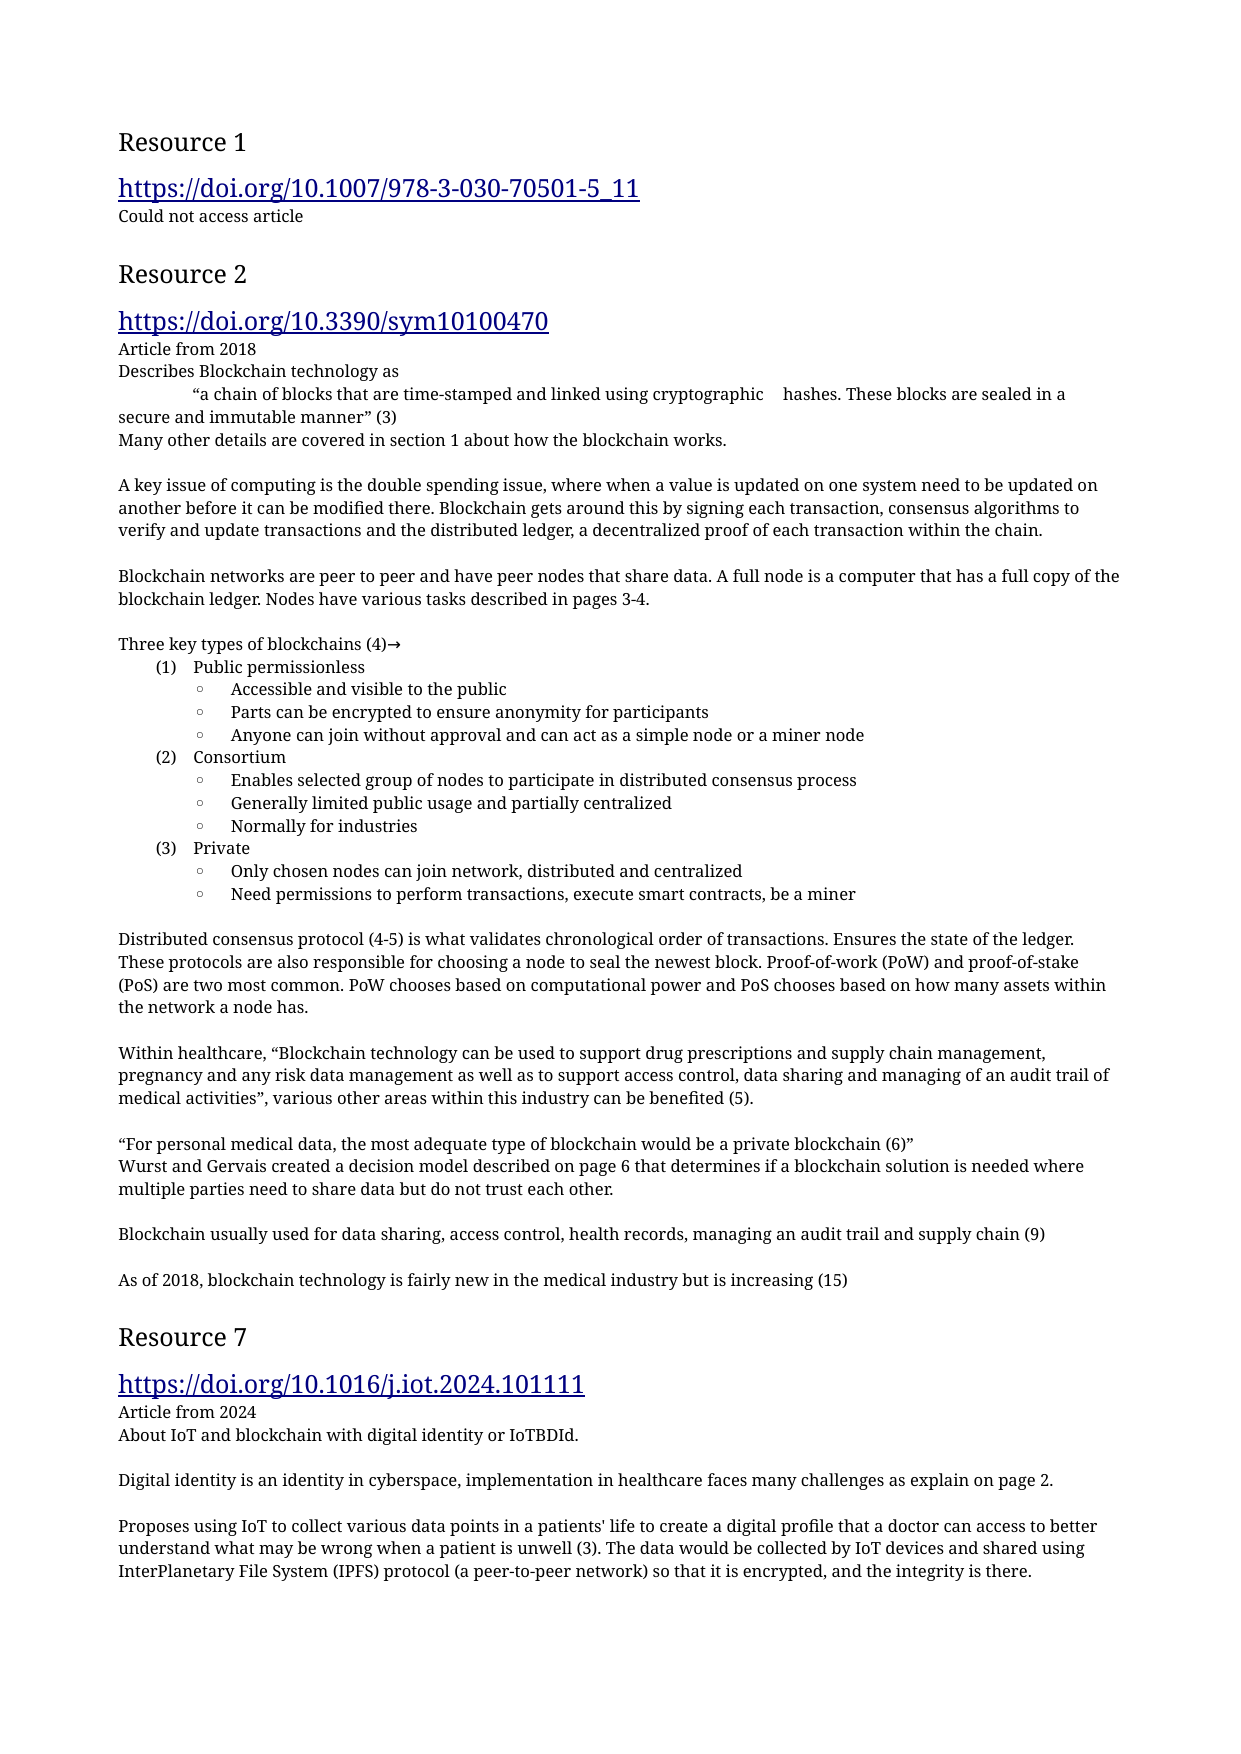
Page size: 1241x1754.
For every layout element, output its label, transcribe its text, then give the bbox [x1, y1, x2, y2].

text Article from 2024 [118, 1401, 1122, 1423]
text “a chain of blocks that are time-stamped and linked using cryptographic hashes. These blocks are sealed in a secure and immutable manner” (3) [118, 383, 1122, 428]
list Parts can be encrypted to ensure anonymity for participants [193, 701, 1122, 723]
text Three key types of blockchains (4)→ [118, 632, 1122, 655]
list Accessible and visible to the public [193, 678, 1122, 701]
text Article from 2018 [118, 337, 1122, 360]
text Could not access article [118, 205, 1122, 228]
text Blockchain networks are peer to peer and have peer nodes that share data. A full node is a computer that has a full copy of the blockchain ledger. Nodes have various tasks described in pages 3-4. [118, 564, 1122, 610]
list Consortium [156, 746, 1122, 769]
text https://doi.org/10.3390/sym10100470 [118, 303, 1122, 337]
text As of 2018, blockchain technology is fairly new in the medical industry but is increasing (15) [118, 1268, 1122, 1291]
text Within healthcare, “Blockchain technology can be used to support drug prescriptions and supply chain management, pregnancy and any risk data management as well as to support access control, data sharing and managing of an audit trail of medical activities”, various other areas within this industry can be benefited (5). [118, 1041, 1122, 1109]
list Anyone can join without approval and can act as a simple node or a miner node [193, 723, 1122, 746]
list Normally for industries [193, 814, 1122, 837]
text https://doi.org/10.1016/j.iot.2024.101111 [118, 1367, 1122, 1401]
text Many other details are covered in section 1 about how the blockchain works. [118, 428, 1122, 451]
text Wurst and Gervais created a decision model described on page 6 that determines if a blockchain solution is needed where multiple parties need to share data but do not trust each other. [118, 1155, 1122, 1200]
text “For personal medical data, the most adequate type of blockchain would be a private blockchain (6)” [118, 1132, 1122, 1155]
text Digital identity is an identity in cyberspace, implementation in healthcare faces many challenges as explain on page 2. [118, 1469, 1122, 1491]
subtitle Resource 7 [118, 1320, 1122, 1354]
list Private [156, 837, 1122, 859]
text A key issue of computing is the double spending issue, where when a value is updated on one system need to be updated on another before it can be modified there. Blockchain gets around this by signing each transaction, consensus algorithms to verify and update transactions and the distributed ledger, a decentralized proof of each transaction within the chain. [118, 473, 1122, 542]
list Enables selected group of nodes to participate in distributed consensus process [193, 769, 1122, 791]
text Distributed consensus protocol (4-5) is what validates chronological order of transactions. Ensures the state of the ledger. These protocols are also responsible for choosing a node to seal the newest block. Proof-of-work (PoW) and proof-of-stake (PoS) are two most common. PoW chooses based on computational power and PoS chooses based on how many assets within the network a node has. [118, 928, 1122, 1018]
subtitle Resource 2 [118, 257, 1122, 291]
list Need permissions to perform transactions, execute smart contracts, be a miner [193, 882, 1122, 905]
text Blockchain usually used for data sharing, access control, health records, managing an audit trail and supply chain (9) [118, 1223, 1122, 1246]
list Generally limited public usage and partially centralized [193, 791, 1122, 814]
subtitle Resource 1 [118, 124, 1122, 158]
text https://doi.org/10.1007/978-3-030-70501-5_11 [118, 171, 1122, 205]
list Public permissionless [156, 655, 1122, 678]
text About IoT and blockchain with digital identity or IoTBDId. [118, 1423, 1122, 1446]
list Only chosen nodes can join network, distributed and centralized [193, 859, 1122, 882]
text Proposes using IoT to collect various data points in a patients' life to create a digital profile that a doctor can access to better understand what may be wrong when a patient is unwell (3). The data would be collected by IoT devices and shared using InterPlanetary File System (IPFS) protocol (a peer-to-peer network) so that it is encrypted, and the integrity is there. [118, 1514, 1122, 1582]
text Describes Blockchain technology as [118, 360, 1122, 383]
